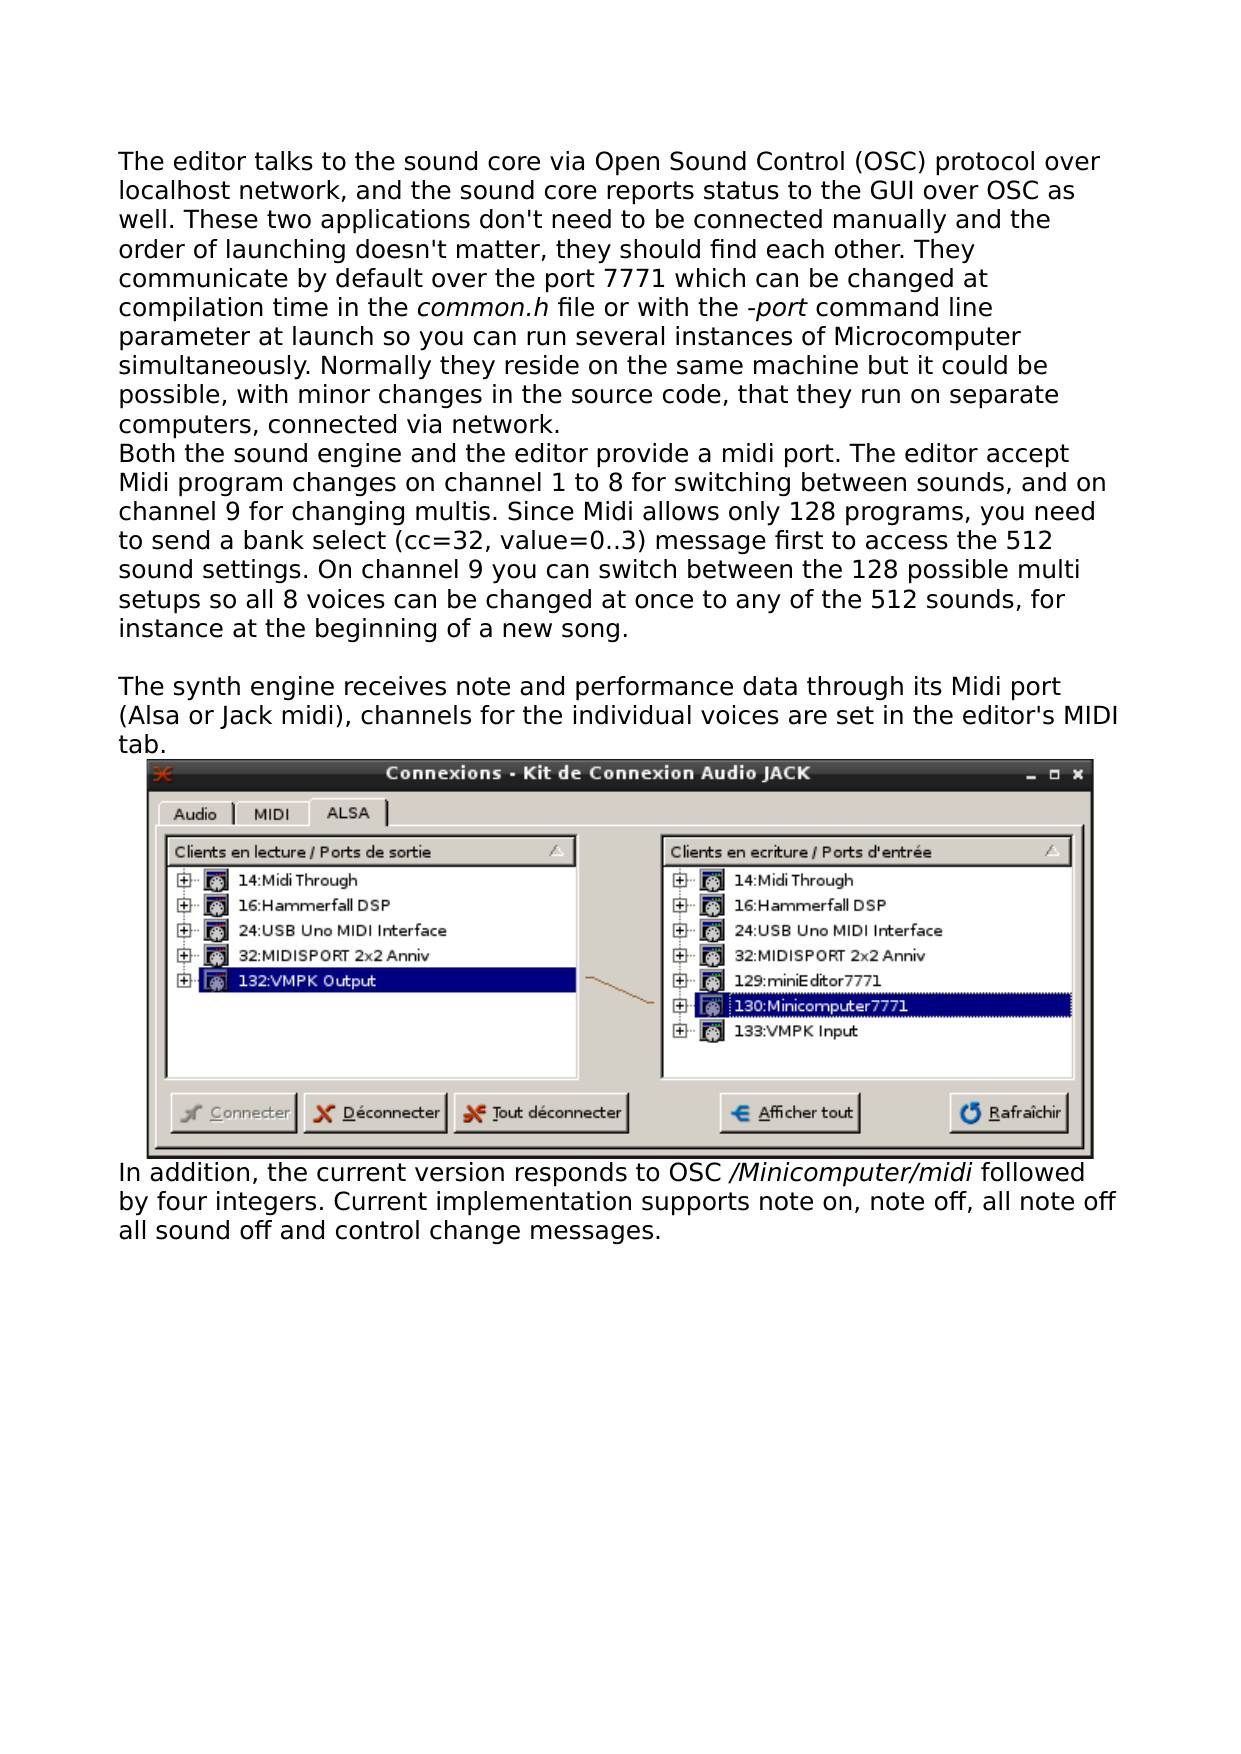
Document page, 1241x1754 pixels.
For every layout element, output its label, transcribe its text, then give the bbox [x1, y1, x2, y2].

text The synth engine receives note and performance data through its Midi port (Alsa or Jack midi), channels for the individual voices are set in the editor's MIDI tab. [118, 672, 1122, 760]
text In addition, the current version responds to OSC /Minicomputer/midi followed by four integers. Current implementation supports note on, note off, all note off all sound off and control change messages. [118, 1158, 1122, 1246]
text Both the sound engine and the editor provide a midi port. The editor accept Midi program changes on channel 1 to 8 for switching between sounds, and on channel 9 for changing multis. Since Midi allows only 128 programs, you need to send a bank select (cc=32, value=0..3) message first to access the 512 sound settings. On channel 9 you can switch between the 128 possible multi setups so all 8 voices can be changed at once to any of the 512 sounds, for instance at the beginning of a new song. [118, 439, 1122, 643]
text The editor talks to the sound core via Open Sound Control (OSC) protocol over localhost network, and the sound core reports status to the GUI over OSC as well. These two applications don't need to be connected manually and the order of launching doesn't matter, they should find each other. They communicate by default over the port 7771 which can be changed at compilation time in the common.h file or with the -port command line parameter at launch so you can run several instances of Microcomputer simultaneously. Normally they reside on the same machine but it could be possible, with minor changes in the source code, that they run on separate computers, connected via network. [118, 147, 1122, 439]
picture [146, 759, 1094, 1159]
